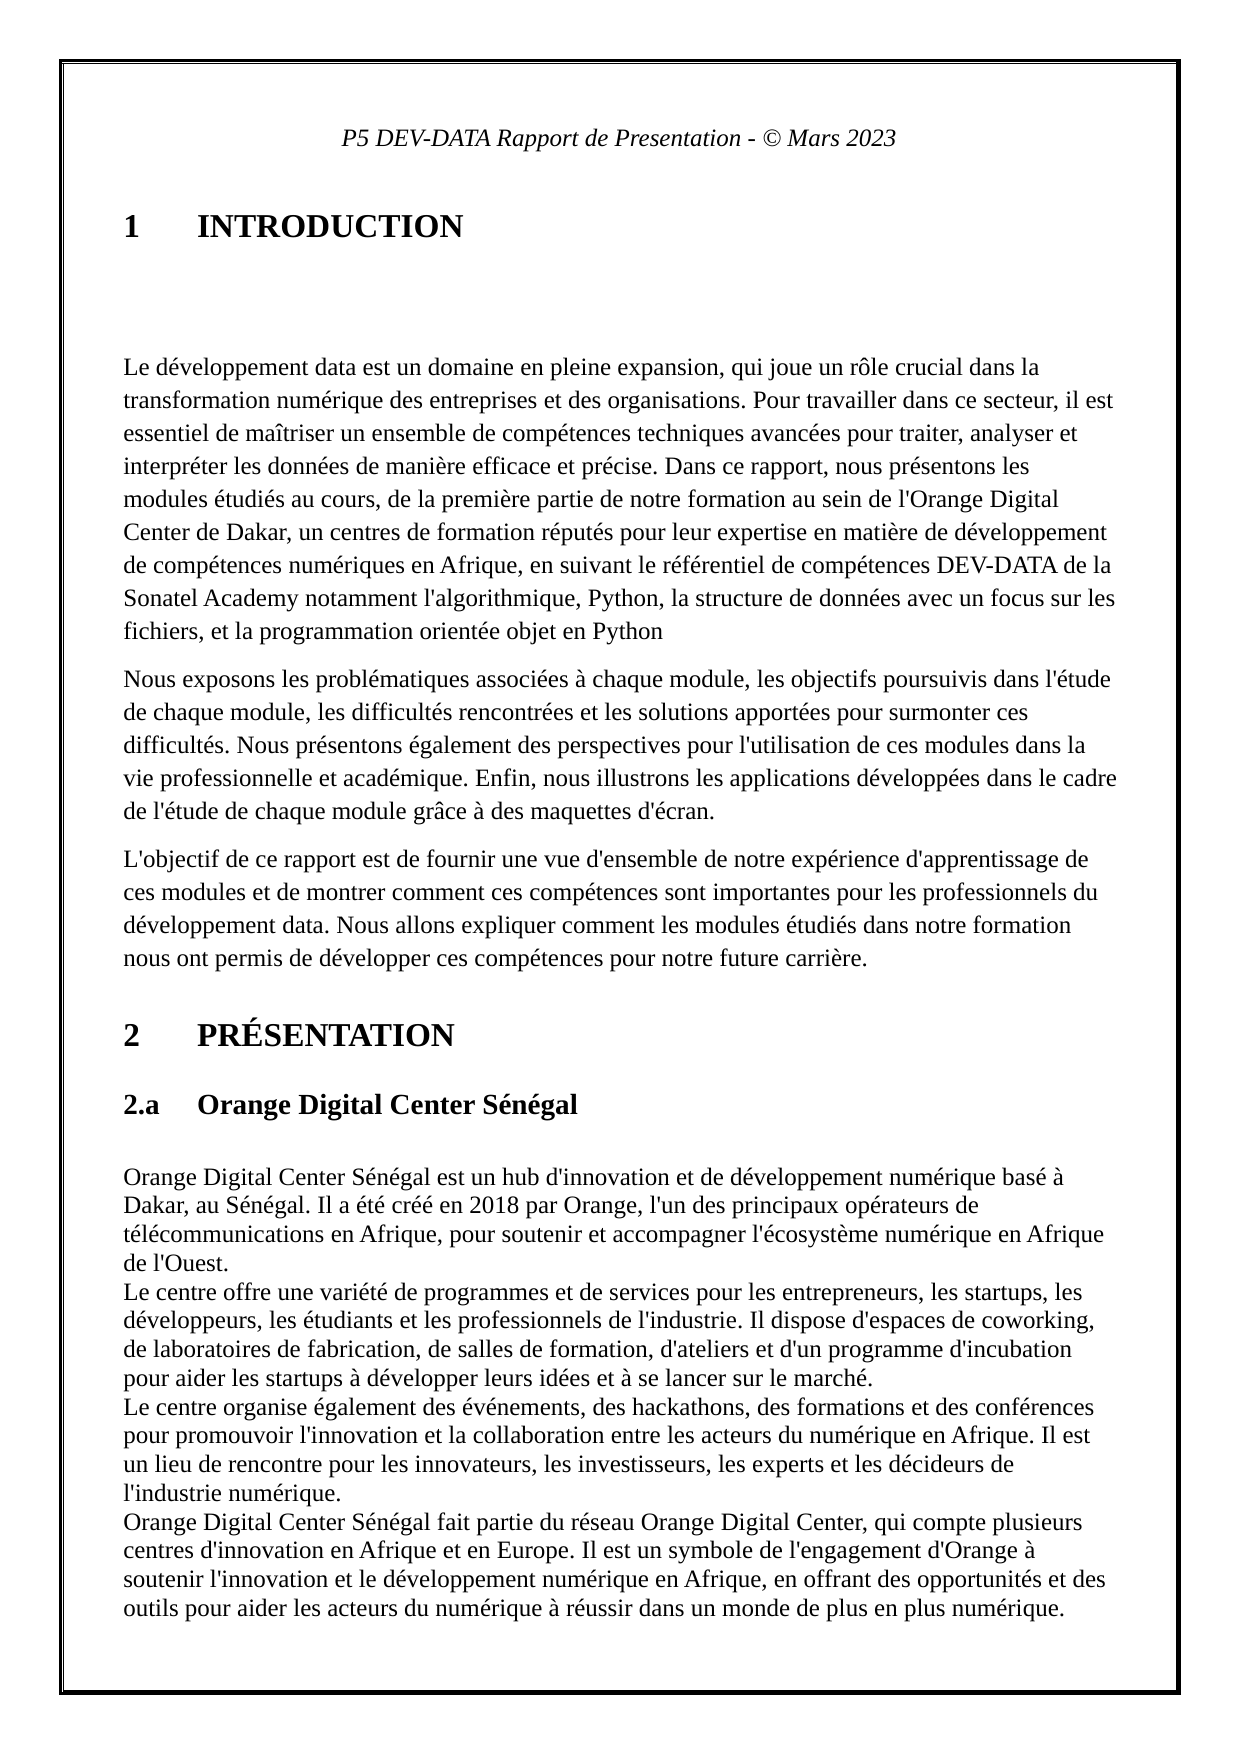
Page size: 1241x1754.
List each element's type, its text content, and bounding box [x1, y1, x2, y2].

text L'objectif de ce rapport est de fournir une vue d'ensemble de notre expérience d'apprentissage de ces modules et de montrer comment ces compétences sont importantes pour les professionnels du développement data. Nous allons expliquer comment les modules étudiés dans notre formation nous ont permis de développer ces compétences pour notre future carrière. [123, 844, 1117, 972]
subtitle 1 INTRODUCTION [123, 206, 1117, 244]
text Le centre offre une variété de programmes et de services pour les entrepreneurs, les startups, les développeurs, les étudiants et les professionnels de l'industrie. Il dispose d'espaces de coworking, de laboratoires de fabrication, de salles de formation, d'ateliers et d'un programme d'incubation pour aider les startups à développer leurs idées et à se lancer sur le marché. [123, 1277, 1117, 1392]
text Le développement data est un domaine en pleine expansion, qui joue un rôle crucial dans la transformation numérique des entreprises et des organisations. Pour travailler dans ce secteur, il est essentiel de maîtriser un ensemble de compétences techniques avancées pour traiter, analyser et interpréter les données de manière efficace et précise. Dans ce rapport, nous présentons les modules étudiés au cours, de la première partie de notre formation au sein de l'Orange Digital Center de Dakar, un centres de formation réputés pour leur expertise en matière de développement de compétences numériques en Afrique, en suivant le référentiel de compétences DEV-DATA de la Sonatel Academy notamment l'algorithmique, Python, la structure de données avec un focus sur les fichiers, et la programmation orientée objet en Python [123, 352, 1117, 645]
text Orange Digital Center Sénégal est un hub d'innovation et de développement numérique basé à Dakar, au Sénégal. Il a été créé en 2018 par Orange, l'un des principaux opérateurs de télécommunications en Afrique, pour soutenir et accompagner l'écosystème numérique en Afrique de l'Ouest. [123, 1162, 1117, 1277]
text Le centre organise également des événements, des hackathons, des formations et des conférences pour promouvoir l'innovation et la collaboration entre les acteurs du numérique en Afrique. Il est un lieu de rencontre pour les innovateurs, les investisseurs, les experts et les décideurs de l'industrie numérique. [123, 1392, 1117, 1507]
text Nous exposons les problématiques associées à chaque module, les objectifs poursuivis dans l'étude de chaque module, les difficultés rencontrées et les solutions apportées pour surmonter ces difficultés. Nous présentons également des perspectives pour l'utilisation de ces modules dans la vie professionnelle et académique. Enfin, nous illustrons les applications développées dans le cadre de l'étude de chaque module grâce à des maquettes d'écran. [123, 664, 1117, 825]
subtitle PRÉSENTATION [123, 1015, 1117, 1054]
text Orange Digital Center Sénégal fait partie du réseau Orange Digital Center, qui compte plusieurs centres d'innovation en Afrique et en Europe. Il est un symbole de l'engagement d'Orange à soutenir l'innovation et le développement numérique en Afrique, en offrant des opportunités et des outils pour aider les acteurs du numérique à réussir dans un monde de plus en plus numérique. [123, 1507, 1117, 1622]
subtitle Orange Digital Center Sénégal [123, 1087, 1117, 1121]
